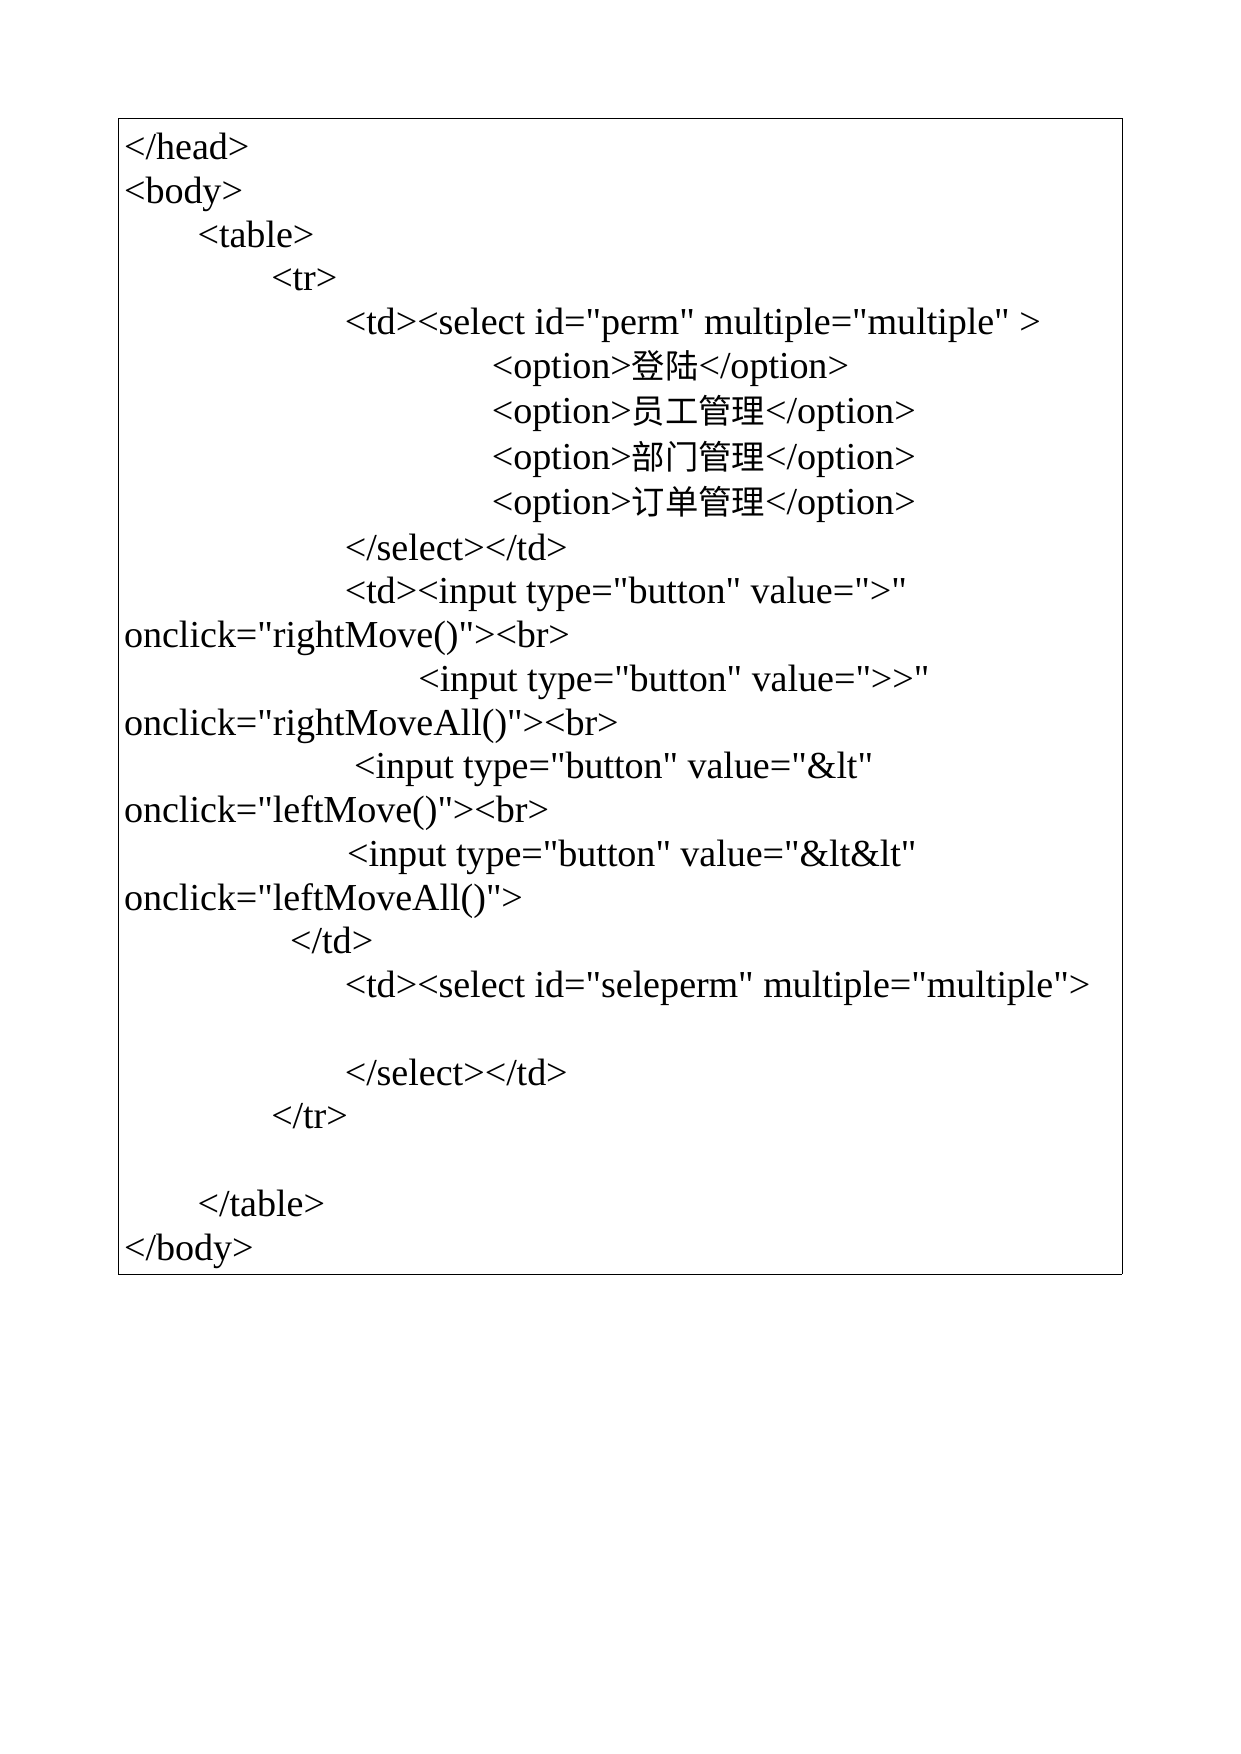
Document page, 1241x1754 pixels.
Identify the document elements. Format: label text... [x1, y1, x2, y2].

table_header </head> <body> <table> <tr> <td><select id="perm" multiple="multiple" > <option>登陆</option> <option>员工管理</option> <option>部门管理</option> <option>订单管理</option> </select></td> <td><input type="button" value=">" onclick="rightMove()"><br> <input type="button" value=">>" onclick="rightMoveAll()"><br> <input type="button" value="&lt" onclick="leftMove()"><br> <input type="button" value="&lt&lt" onclick="leftMoveAll()"> </td> <td><select id="seleperm" multiple="multiple"> </select></td> </tr> </table> </body> [119, 119, 1122, 1274]
